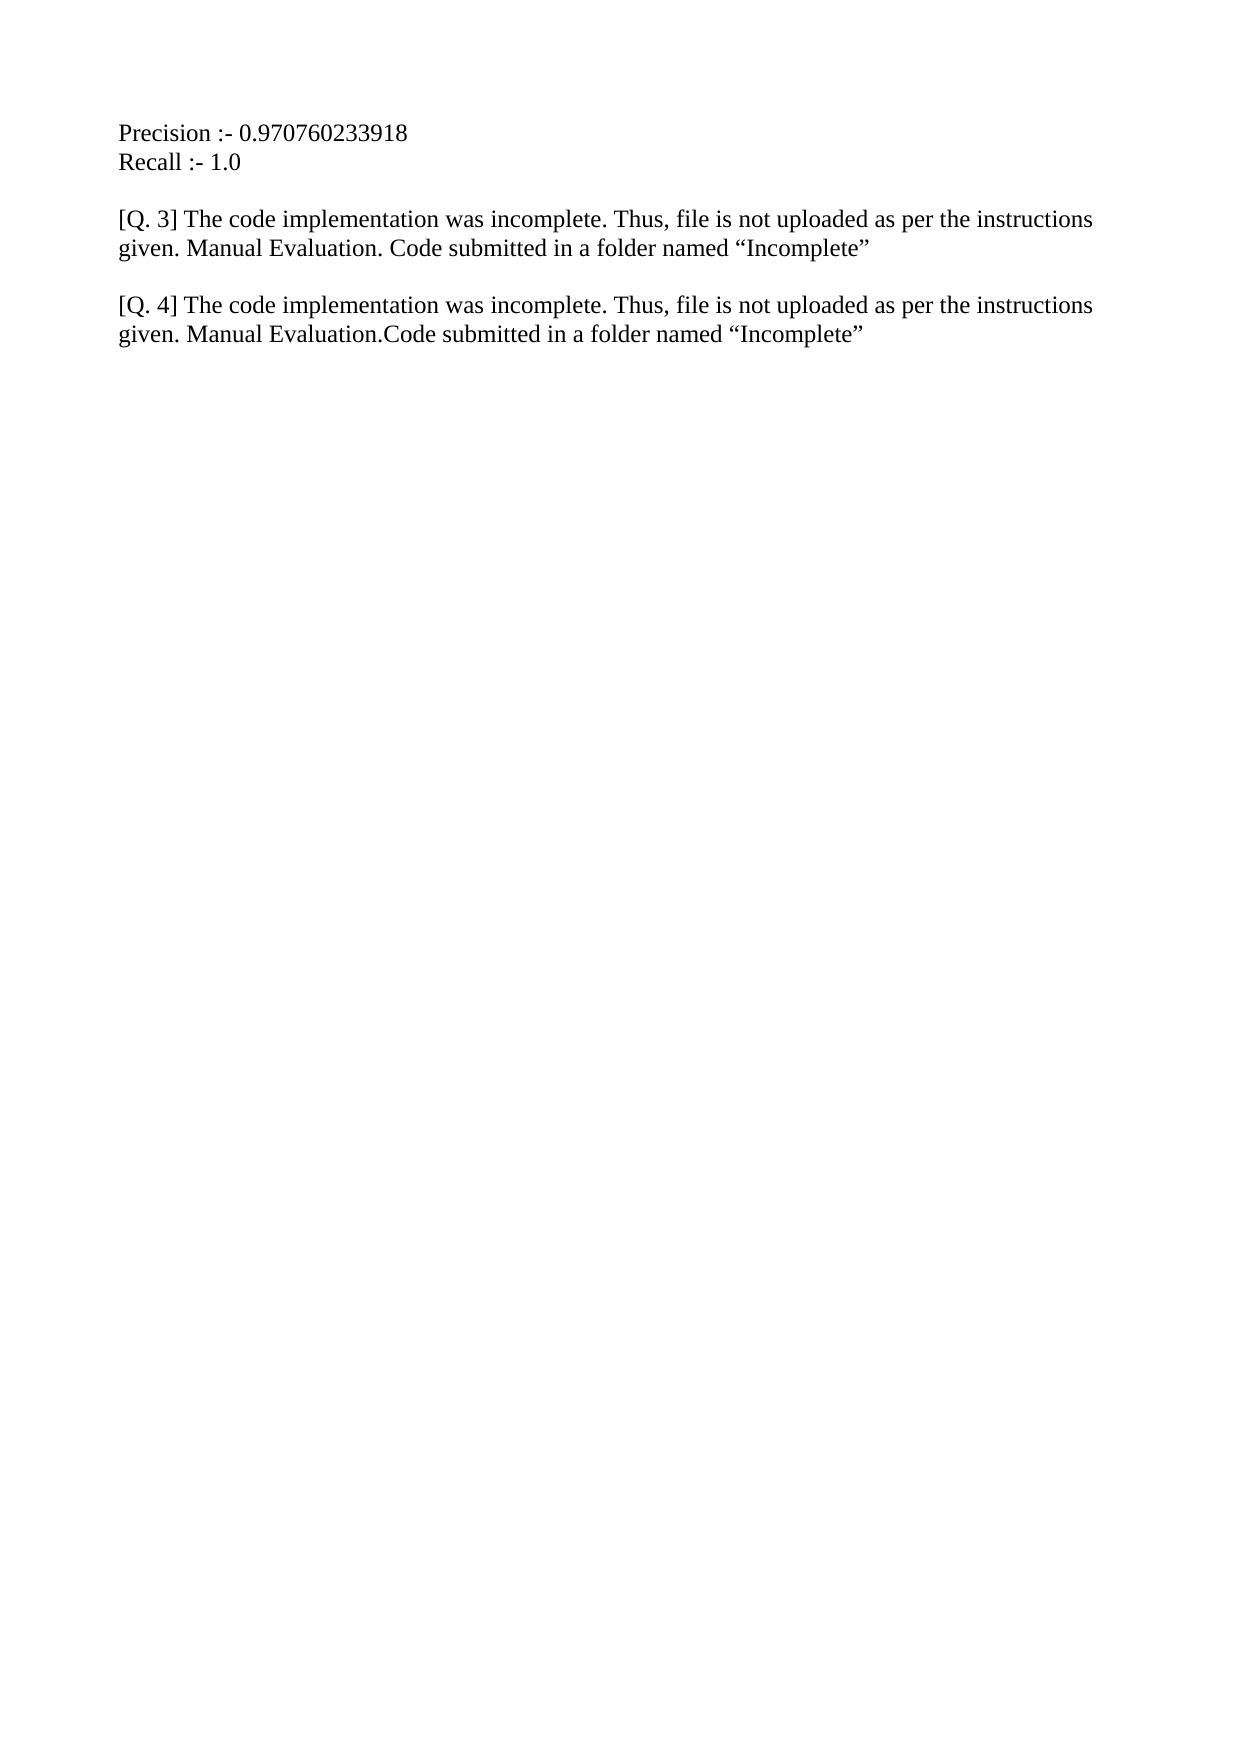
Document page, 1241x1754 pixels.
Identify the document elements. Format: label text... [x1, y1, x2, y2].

text [Q. 3] The code implementation was incomplete. Thus, file is not uploaded as per the instructions given. Manual Evaluation. Code submitted in a folder named “Incomplete” [118, 204, 1122, 262]
text [Q. 4] The code implementation was incomplete. Thus, file is not uploaded as per the instructions given. Manual Evaluation.Code submitted in a folder named “Incomplete” [118, 291, 1122, 348]
text Precision :- 0.970760233918 [118, 118, 1122, 147]
text Recall :- 1.0 [118, 147, 1122, 176]
